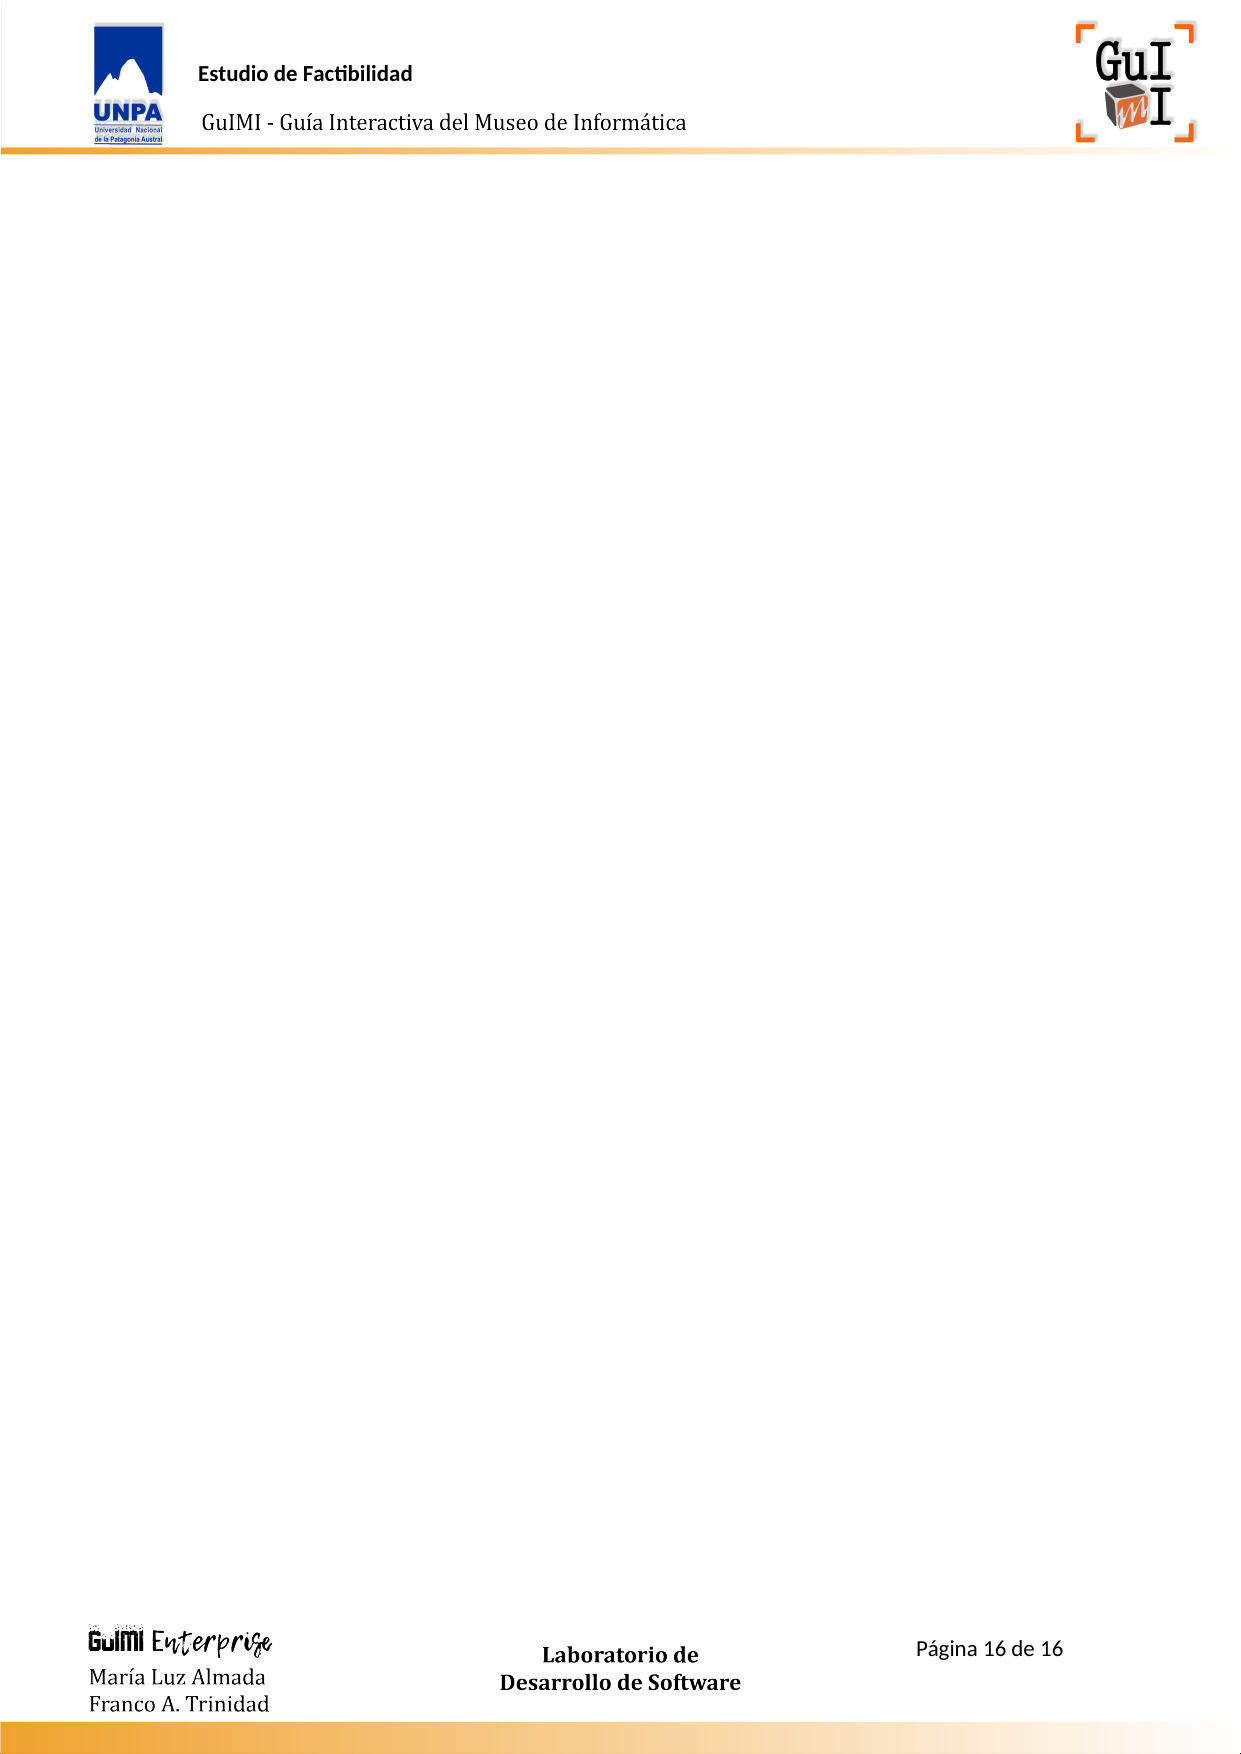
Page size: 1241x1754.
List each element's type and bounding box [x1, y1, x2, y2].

picture [0, 1613, 1241, 1754]
picture [0, 0, 1241, 155]
